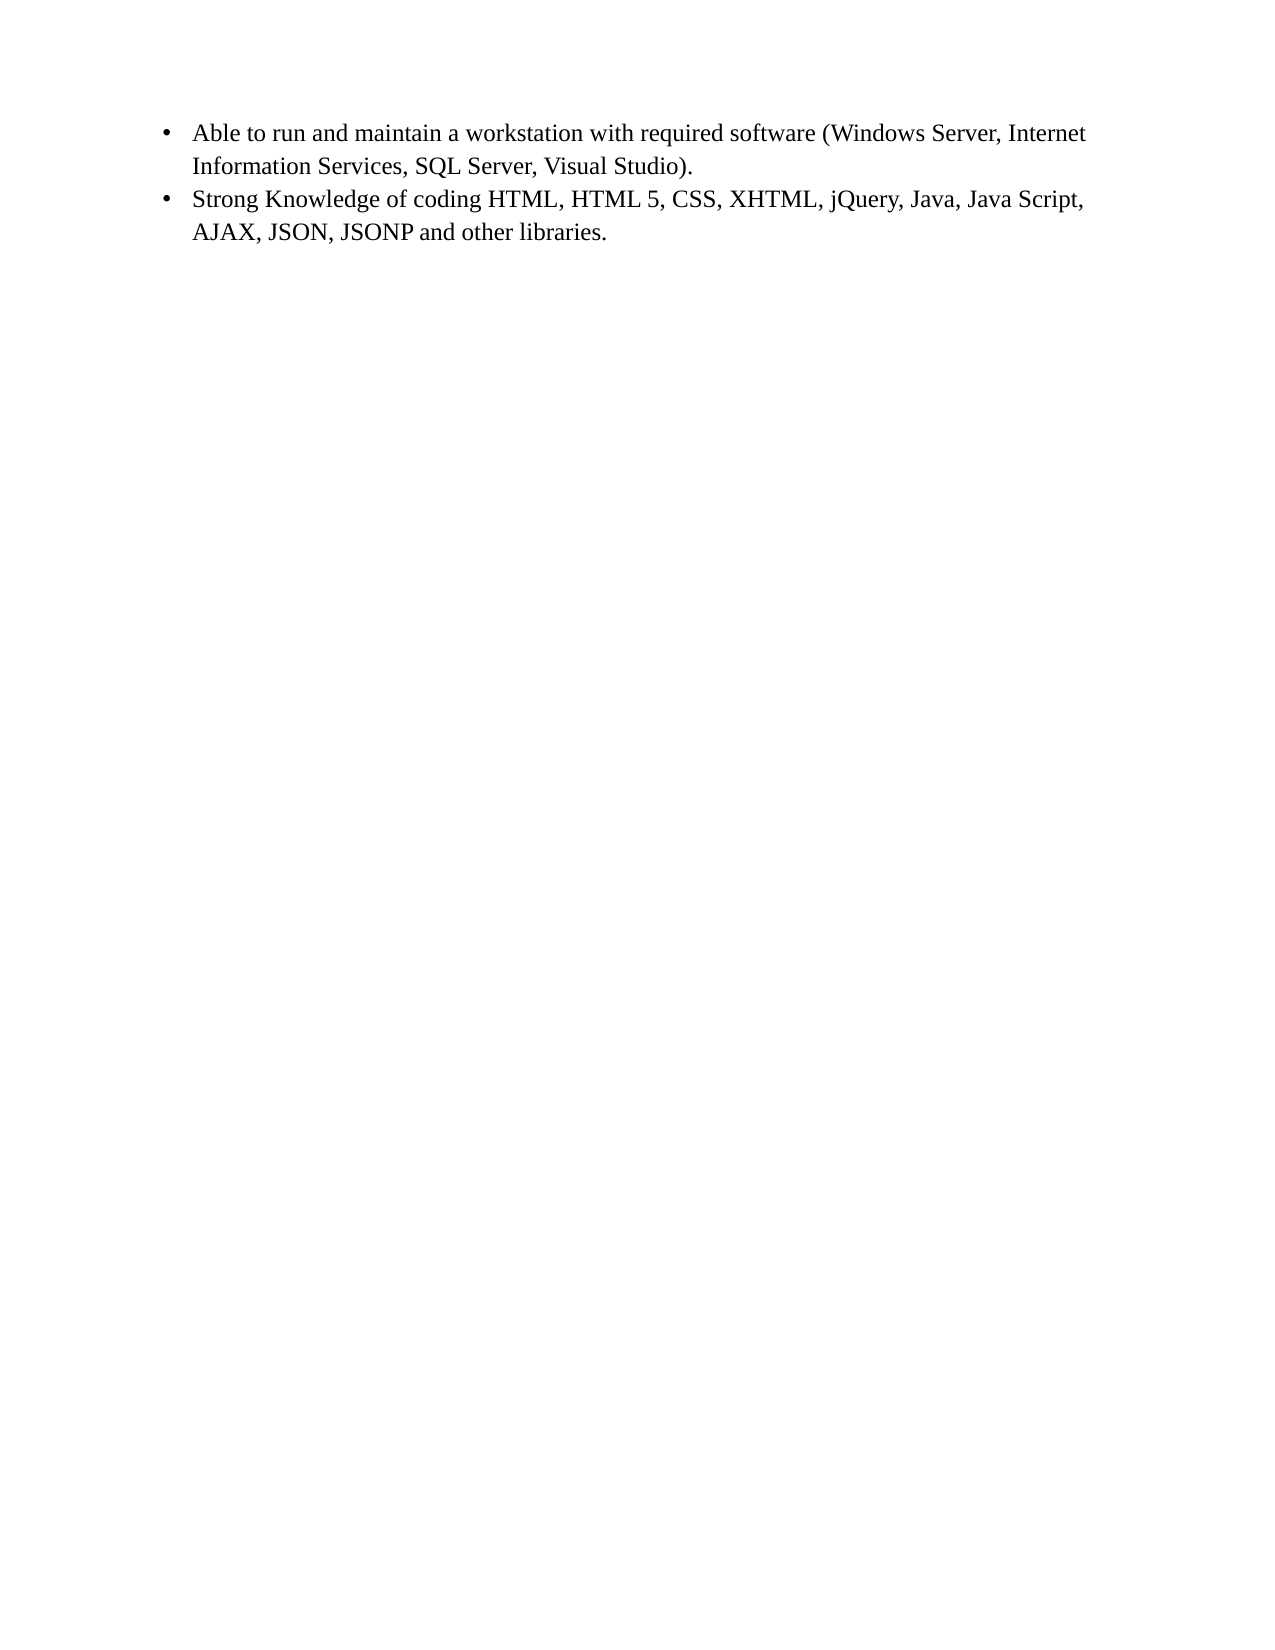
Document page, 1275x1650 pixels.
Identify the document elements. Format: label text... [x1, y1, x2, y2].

list Able to run and maintain a workstation with required software (Windows Server, Internet Information Services, SQL Server, Visual Studio). [162, 118, 1157, 180]
list Strong Knowledge of coding HTML, HTML 5, CSS, XHTML, jQuery, Java, Java Script, AJAX, JSON, JSONP and other libraries. [162, 184, 1157, 246]
